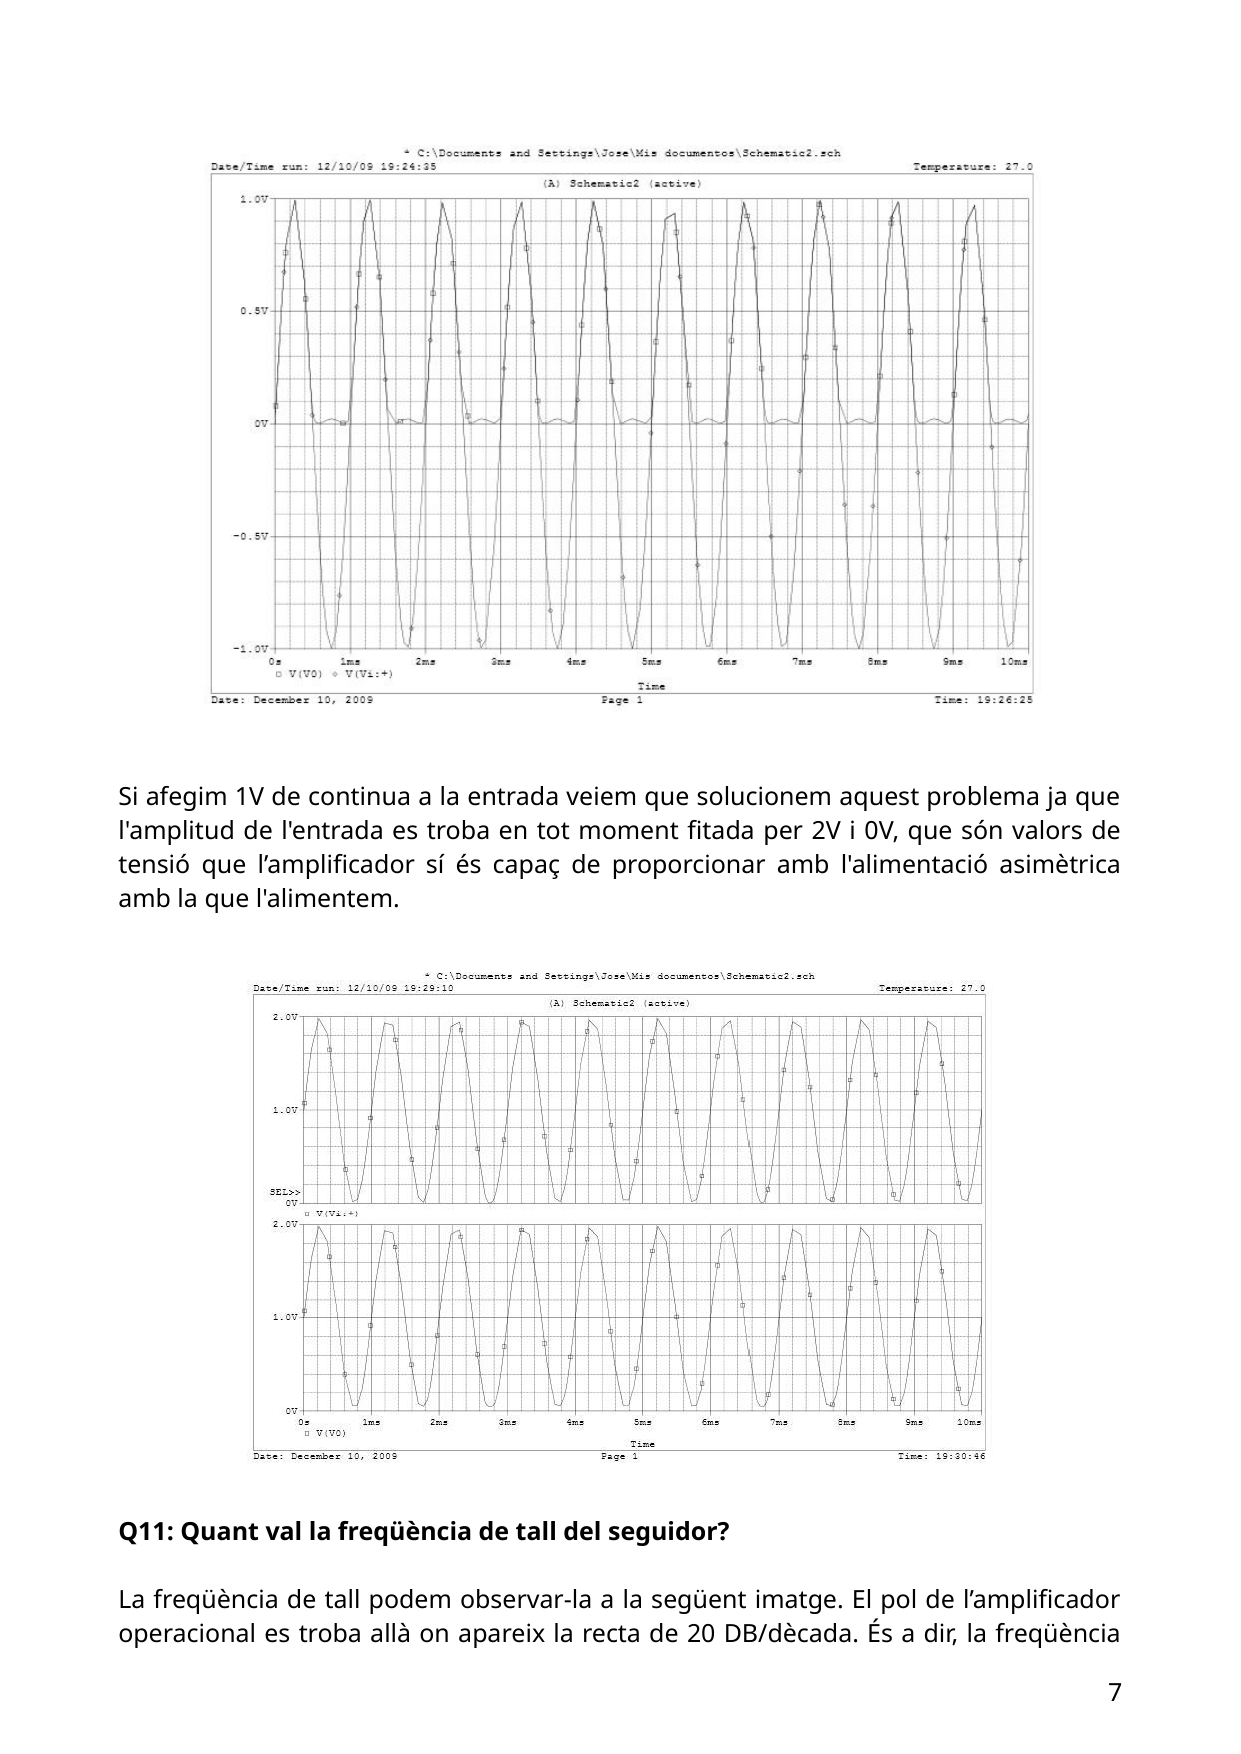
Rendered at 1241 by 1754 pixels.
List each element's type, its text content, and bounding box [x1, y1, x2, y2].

text Q11: Quant val la freqüència de tall del seguidor? [118, 1514, 1122, 1548]
text La freqüència de tall podem observar-la a la següent imatge. El pol de l’amplificador operacional es troba allà on apareix la recta de 20 DB/dècada. És a dir, la freqüència [118, 1582, 1122, 1650]
text Si afegim 1V de continua a la entrada veiem que solucionem aquest problema ja que l'amplitud de l'entrada es troba en tot moment fitada per 2V i 0V, que són valors de tensió que l’amplificador sí és capaç de proporcionar amb l'alimentació asimètrica amb la que l'alimentem. [118, 778, 1122, 914]
picture [177, 118, 1063, 711]
picture [231, 948, 1009, 1480]
